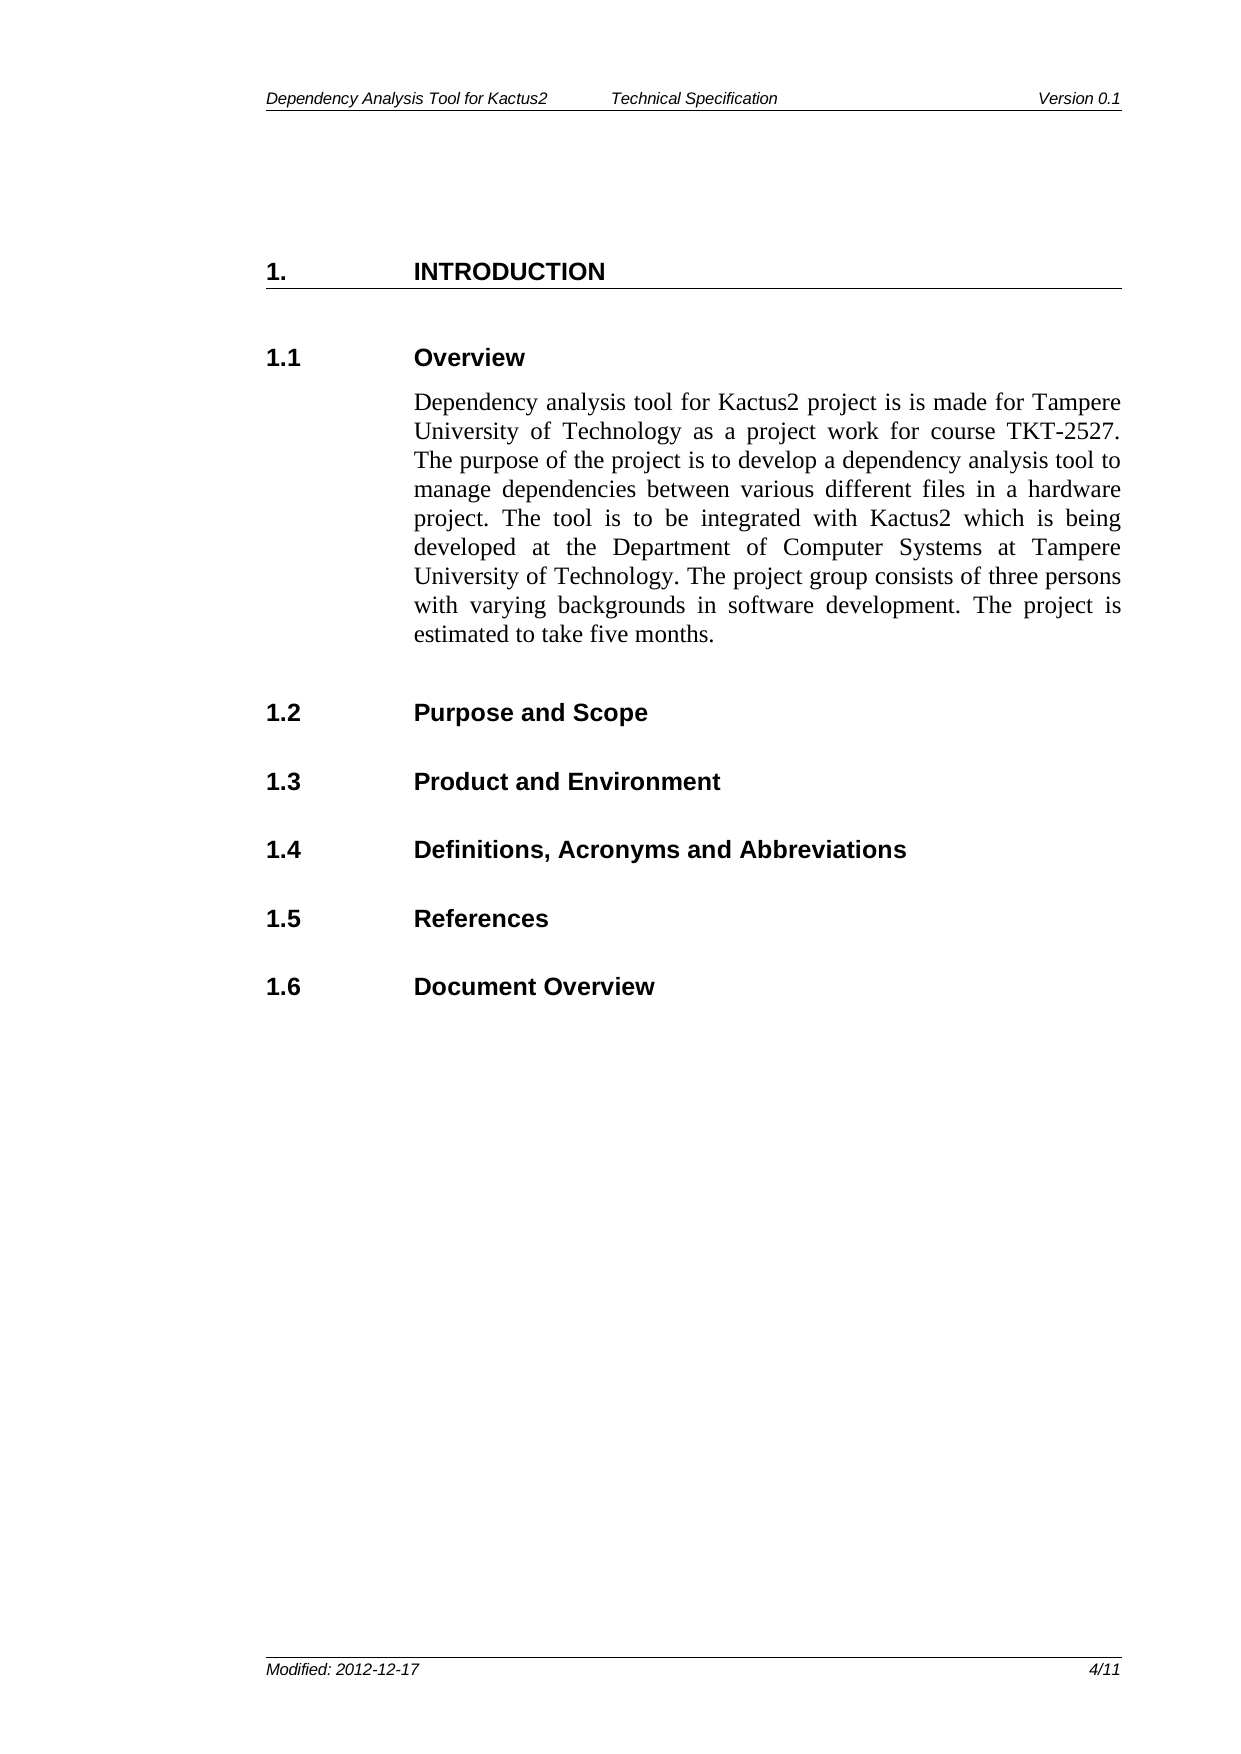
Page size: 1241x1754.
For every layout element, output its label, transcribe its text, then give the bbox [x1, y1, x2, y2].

subtitle Document Overview [266, 972, 1122, 1001]
subtitle Introduction [266, 257, 1122, 288]
subtitle References [266, 903, 1122, 933]
subtitle Definitions, Acronyms and Abbreviations [266, 835, 1122, 864]
subtitle Purpose and Scope [266, 698, 1122, 727]
text Dependency analysis tool for Kactus2 project is is made for Tampere University of Technology as a project work for course TKT-2527. The purpose of the project is to develop a dependency analysis tool to manage dependencies between various different files in a hardware project. The tool is to be integrated with Kactus2 which is being developed at the Department of Computer Systems at Tampere University of Technology. The project group consists of three persons with varying backgrounds in software development. The project is estimated to take five months. [413, 387, 1122, 648]
subtitle Overview [266, 343, 1122, 372]
subtitle Product and Environment [266, 766, 1122, 796]
